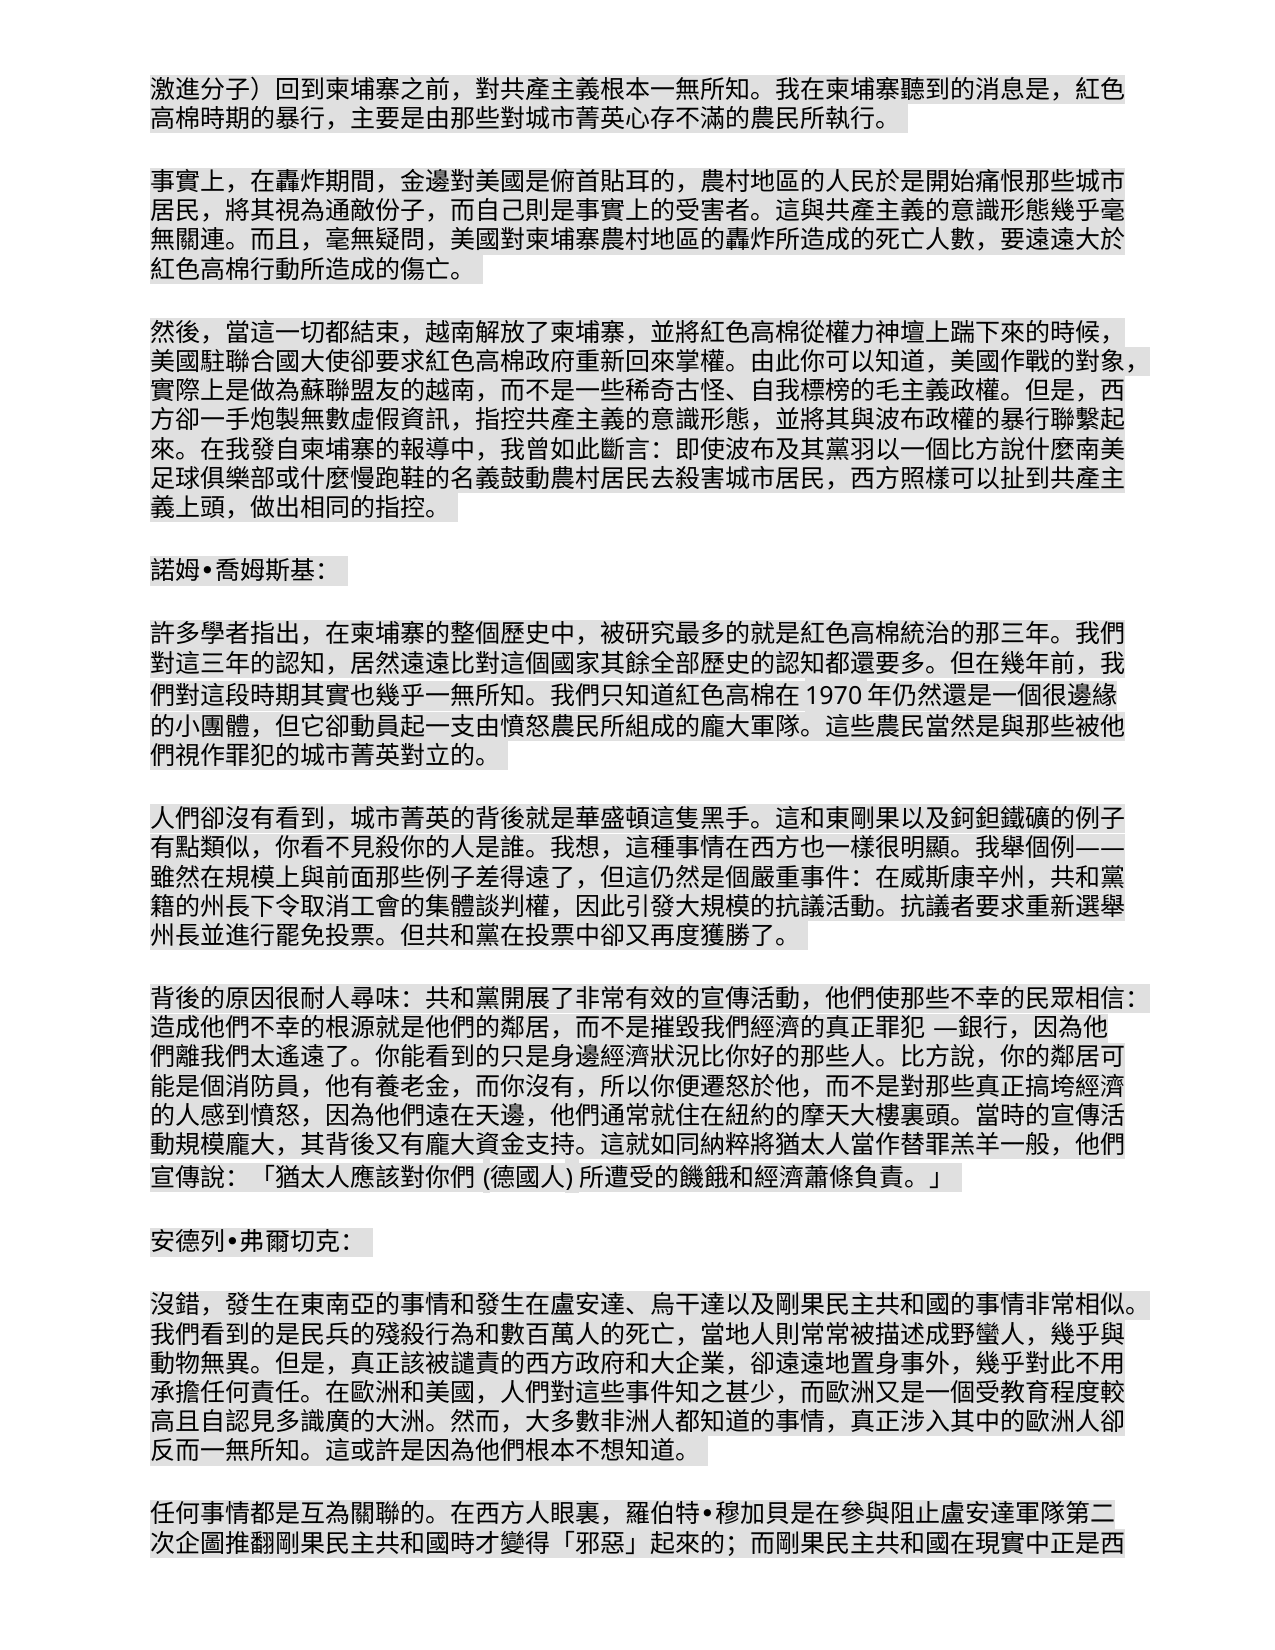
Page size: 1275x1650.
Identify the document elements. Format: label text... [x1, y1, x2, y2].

text 人性的最後希望 陳真 2020. 05. 15. 謝謝亦鳴介紹底下這本書，是Andre Vltchek 與 Noam Chomsky 合著，博客來網站上買得到中文版： https://bit.ly/2WxV0r1 容我把你貼的轉成繁體中文如下，因為繁體中文世界腦殘人數似乎比較多，需要更多治療。我同時也修改了原始譯文的某些遣詞用句，使之適合台灣一般翻譯習慣，例如「季辛吉」、「寮國」、「吉普賽人」、「波布政權」、「盧安達」、「皮諾契」，而非「基辛格」、「老撾」、「羅姆人」、「波爾布特政權」、「盧旺達」、「皮諾切特」等等。 老實說，這篇原始翻譯有點彆扭，因此我儘可能在維持原有的翻譯下，做點小修改，使其通順，至少讓人能看懂。另外，我也做了一些註解，比方說「炸彈寶寶」，請見內文注釋。 我寫文章常會提到，美國光是二戰結束後就發動了上百次侵略戰爭，殺害了「上千萬人」，很多腦殘看了心裏一定認為我造謠或誇大其詞。曾有一位腦殘公開叫陣，要我證明美國「曾經故意殺害一個平民」。這位腦殘中毒很深，他甚至連美國殺害「一個人」都不相信，更不用說屠殺千萬條人命。事實上，我不但一點都沒有誇大，而且為了避免無謂爭議，我寫文章通常都會故意寫得非常含蓄，以免讓腦殘一下子就拒看或拒絕相信，這就是我的狡猾之處。其實我應該寫說：自二戰結束以來，以美國為首的西方國家之侵略行徑，直接導致「數千萬人」(而非僅僅上千萬人) 的死亡以及數億人的流離失所與傷殘。 各位會不會跟我一樣，經常覺得很沮喪，為什麼這樣一種血腥殘暴毫無人性的人類浩劫，人們不但一無所知，或是根本不在乎，甚至還把這樣一個危害人類甚鉅的邪惡帝國吹捧為人類的民主救星與人權捍衛者？另一方面，不僅獨善其身，甚且還兼善天下，在真正意義上對人類和平與文明發展及人權與生命保障做出史無前例的偉大貢獻的中國，卻反而被抹黑成惡魔，視為人類公敵。 面對這樣一種荒謬世道，我常覺得很挫折，很無言。那種感覺就好像我活在一個詭異病態的世界，在這世界裏，耶穌被描繪成惡魔，而撒旦卻成為正義使者，底下的妖魔鬼怪到處跑，說是散播真善美的可愛小天使。這時候，我該怎麼辦？我該怎麼讓腦殘們清醒？有沒有什麼聰明藥，吃了之後，可以修復腦殘細胞；讓腦子有洞的補洞，進水的排水，讓智商至少可以提高 50，或是提高到達我的智商開根號再乘以10。 阿遠提供該書作者之一Andre Vltchek 的訪談視頻： https://youtu.be/7CnSXBOrHMc 裏頭有些話，說中我心。作者說：現在正是拯救數十億人類的最後機會了；美國及西方帝國主義再不打倒，在可見的將來就再也沒有機會了。惟一有能力改變這一切的就是中國。中國是世界上最偉大的國家，中國的文化、思想與實踐能夠為人類帶來救贖。 我知道腦殘聽到這樣一些話肯定會嗤之以鼻，但這其實只是一個基本事實，而這就是重點所在：為何是非善惡居然能顛倒至此？明明白白的基本事實無人相信，而荒謬透頂的謊言卻眾人頂禮膜拜。 Vltchek 還說：「中國在全世界做著偉大的工作，因此，支持中國就是我的責任所在，我若不這麼做，那我就是在自欺欺人。」做為一個記者，Vltchek 走遍全世界一百多個國家，親眼目擊西方帝國主義在世界各地的侵略與恐怖傷害。他說，「西方帝國主義是這個地球上惟一的根本問題，惟有反抗它，才有可能拯救長期以來被折磨與摧殘的數十億人民。」 Vltchek 並提到他花了十五年時間，製作了一部記錄片，記錄美國1965年在印尼發動軍事政變的經過。(陳真按：美國在印尼策動一場有計畫的反華反共大屠殺，從1965到1966年，短短一年間，以極其病態殘忍的手法，殺害至少五十萬人，包括老幼婦孺都不放過。) 他並提到香港暴亂是如何由西方政府以及那些包藏禍心的 NGO 所資助與策動，並且透過完全由西方掌控的主流媒體，編造謊言，洗腦年輕人；讓一半的香港人突然以為過去被英國所殘酷鎮壓、羞辱與剝削的殖民歲月是多麼美好。事實上，「共產黨領導下的中國，才是全世界最進步的國家之一。」 Vltchek 在非洲居住了五年，親眼目擊其變化。他說，「在中國來到之前，非洲人民被西方國家幾乎剝奪了一切，一片荒蕪，沒有鐵路，沒有像樣的學校和醫院，直到中國來了之後，開始幫他們修鐵路，修公路，蓋學校，蓋醫院，並且花了兩年時間，消滅了瘧疾。所有這一切作為，中國都默默地做，從不宣揚。」他說，「非洲人民開誠布公地說，中國人是第一個把他們當成人類來對待的民族」，「主動給予我們三倍以上的工資，而且從來不會因為我們損壞機器而施以懲罰，而西方人卻甚至強迫我們為其勞動而不支薪。」 Vltchek 說：「中國代表著全世界被壓迫的人民，為人民奮鬥...在我審視整個世界後，我深深體認到：如果中國式的實踐及中國體制失敗，那麼，全世界都將潰敗。這是人性的最後希望了。」 我知道現代人看東西只願看兩行字，既不願意做點基本功課，卻又凡事意見一大堆。我只能說，姑且惦念在一些人長年的辛勞與付出及各種痛苦代價的份上，仍然還是要懇請大家花一點時間去關注那些理當獲得更多關注的問題。就如蘇格拉底所說，「我們畢竟不是在清談」，而是不得不面對一些「關乎我們應當怎麼活下去」的根本問題，這或許真的是人性的最後一點希望了。 ============================== 書名：《以自由之名 ：民主帝國的戰爭、謊言與殺戮》 第一章節錄 作者：Andre Vltchek & Noam Chomsky 2013.09.05. 安德列•弗爾切克： 第二次世界大戰結束以來，西方的殖民主義和新殖民主義導致了全世界五千萬到五千五百萬人的死亡。時間雖然相對短暫，但卻可以說見證了人類歷史上最多次的屠殺。它們之中的大多數都打著諸如自由民主的崇高旗號。一小部分歐洲國家和那些主要由歐洲裔公民所統治的國家，一直在推動西方的利益，也就是那些「重要人士」 的利益，而從不顧及最大多數人的利益。人們接受了針對數百萬人的屠殺，並將其視為是不可避免甚至是正當的。許多西方民眾也似乎受到嚴重的誤導。 除了五千五百萬人左右直接死於西方和親西方的軍事政變及其他衝突之外，另外還有數億人間接地、悲劇地默默死去。在西方，這樣一種全球秩序，卻沒有受到任何挑戰；甚至在被征服的世界裏，人們也往往不加思索地接受了它。這個世界是不是瘋了？ 諾姆•喬姆斯基： 很不幸，對於西方人所犯下的此一最嚴重罪行，存在著激烈爭論。當哥倫布在西半球登陸時，大約有八百萬到一千萬人處於高級文明（商業、城市等等）之中。此後，並沒有經過多長時間，這些人口的大約 95％消失了。在今天美國的領土上，曾經大約有一千萬左右的美洲原住民，但是根據人口統計，到1900 年時，這個國家裏頭原住民的數量竟然只剩下二十萬。但是，所有這一切事實均遭到否認。在英裔美國人之中的主要知識份子和左翼自由派的報刊中，所有這一切都被輕描淡寫地否認了…被一筆帶過，或是根本不當一回事。 根據醫學雜誌《柳葉刀》的說法，每年有六百萬兒童由於缺乏基本的醫療處置而死亡，然而，提供這些醫療處置卻根本不需要什麼花費多少錢。下面是一個我們再熟悉也不過的數字。光是在南部非洲，營養不良和一些很容易治療的疾病每天殺死八千名名兒童—這恰恰也是盧安達大屠殺中平均每天死亡的人數。 這些問題都很容易就能解決，但我們卻正走向一條很可能是事實上的終極種族滅絕之路，亦即對環境的破壞。這個問題不但幾乎沒有得到任何處理，而且事實上，美國正朝著相反的方向走。在今天的美國有一種樂觀的氛圍認為，由於擁有複雜精密的化石燃料提煉技術，所以我們可能還能保持一百年的能源自給自足，這也因此會讓美國霸權繼續保持一個世紀，我們會成為世界的沙烏地阿拉伯等等等。奧巴馬總統在2012年的國情咨文中，熱情洋溢地提到了這一點。你能從國家媒體、商業媒體等激情四溢的文章中讀到這類內容。 其中，對於環境變化對當地的影響仍然有一些批評，比方說會破壞水源，會摧毀生態體系等等。但是，對於如果我們繼續這樣做，一百年後這個世界將會變成什麼樣子的問題，卻幾乎沒有任何涉及，也從未討論。目前存在著一些非常根本的問題，而這些恰恰是市場導向型社會中的某種固有問題。在這種社會裏，你不會去考慮我們稱之為外部性的東西，也就是那些沒有進入到任何特定交易當中、卻會對他者產生影響的東西。 安德列•弗爾切克： 我正目睹大洋洲（南太平洋）幾個國家的消失。我在若干年的時間裏以薩摩亞（Samoa）為中心基地，朝著四周旅行，穿越該區域。一些國家，例如圖瓦盧（Tuvalu）、基裏巴斯（Kiribati），包括馬紹爾群島（Marshall Islands）等等，都已經在考慮大規模撤離自己的公民。 在大洋洲，已經有若干島嶼和環礁正變得無法居住。同樣的情況也發生在馬爾地夫和其他地方。基裏巴斯很可能會成為第一個消失的國家。根據大眾傳媒的說法是，這些國家正在下沉。事實上，它們根本沒有下沉，而是潮汐淹沒過環礁，破壞了所有植被，污染了水源。這使得這些島嶼變得不再適合居住，或者使它們從水到食物幾乎所有物品都必須完全依賴進口。 令人驚訝的是，當我在圖瓦盧工作的時候，我竟然沒有見到外國媒體。只有一個日本的攝製組在福納佛提環礁（Funafuti Atoll）拍攝肥皂劇，做一些不相干的事。我由此陷入思考：這可是受害最嚴重的一個國家，這是一個隨著海平面上升即將消失在地球表面的國家，竟然沒有任何媒體對此進行報導！ 諾姆•喬姆斯基： 喬治•奧威爾有一個術語，叫作「非人類」。世界被劃分成像「我們」這樣的人，以及其他無足輕重的「非人類」。奧威爾討論的是一個未來的極權社會，但它卻很符合我們今天的情況。馬克•柯帝士（Mark Curtis）在他對二戰後大英帝國的掠奪行為所做的研究中使用了「非人類」這一術語。對於發生在「他們」身上的事，「我們」並不關心。 所謂的英語圈（英國的分支—美國、加拿大、澳大利亞）世界中的原住民，他們所遭受的待遇也與此類似。這些都不是尋常的帝國主義社會，他們並不僅僅只是統治原住民，他們還要消滅原住民。他們奪走原住民的土地和定居點，在大多數情況下還將其幾乎殺戮殆盡。「我們」並沒有考慮到原住民，「我們」從不追問過去在「他們」身上到底發生了什麼事。事實上，「我們」對這一切一概予以否認。 安德列•弗爾切克： 用歷史的眼光來看，幾乎所有歐洲的殖民地也都是如此，世界上所有被歐洲殖民帝國所控制的地方都是如此。最早的集中營並不是由納粹德國所建造，而是由大英帝國在肯亞和南非首次建立。當然，德國人對於歐洲猶太人和吉普賽人（Roma）的大屠殺並非是德國人所實施的第一次大屠殺；他們參與了南美洲南部以及事實上在全世界各地的各種恐怖屠殺。德國已經將納米比亞的赫雷羅（Herero）部落中的大多數人給消滅殆盡。這個話題，在德國和歐洲的其他地方卻從來都沒有得到任何討論。這些是完全沒有任何理由、沒有絲毫邏輯的殺戮。唯一的解釋是，德國人就是純粹厭惡當地人。 但是，你去聽一聽那麼多的歐洲人在二戰之後所表達出來的那種悲慟。他們認為：那個充滿理性與哲思並且本質十分平和的德國，怎麼會突然之間變成了殺人狂呢？他們說，那是因為他在一戰結束後遭受了經濟上的羞辱！否則，哪有人會預料到這樣一個友善的民族竟然會變得如此殘暴？好吧，如果一個人根本不把赫雷羅部落、薩摩亞人或者馬普切印第安人（Mapuche Indians）視為人類，如果他根本就忘記了德國人在非洲其他地方的殖民歷史，那麼他確實會對於德國人屠殺猶太人感到驚訝。 諾姆•喬姆斯基： 即便吉普賽人在大屠殺這件事上遭受了和猶太人近乎相同的對待，但這事卻始終沒有被人提及；今天法國對吉普賽人的迫害也尚未被人們所認知。舉個例來說，2010年，法國政府決定將法國國內的吉普賽人居民驅逐至羅馬尼亞境內，而在那裏，吉普賽人的生活是十分悲慘且可怕的。你能想像法國人將大屠殺中的猶太倖存者，驅逐到那些他們將會持續遭受虐待和恐嚇的地方嗎？若真的如此做，整個國家恐怕都會因此憤怒得炸了鍋吧。但是，吉普賽人的問題卻完全被不置一詞地帶過了！ 安德列•弗爾切克： 現代捷克共和國修建起圍牆來隔離吉普賽人。事實上，他們就是在城市之中打造隔離區，時間距今還不到二十年。這令人回想起二十世紀三、四十年代捷克人與納粹合作圍捕吉普賽人的可怕歷史。當然，到二十世紀九零年代，捷克人已經成為西方最可靠的盟友，西方的大眾傳媒也因此將其視為一個不應被批評的民族。相比穆加貝（Mugabe）對辛巴威的白人農民所做的一切，捷克共和國對吉普賽人的所作所為更要殘忍許多。 讓我們回到歐洲殖民主義上來看。我感覺殖民主義並沒有隨著第二次世界大戰的結束而消失，沒有在二十世紀的五零或六零年代結束。我在這個世界上所謂的邊緣地帶接觸得越多，就越能感受到殖民主義已經通過更有效的宣傳而進一步深入強化。其實這是一件很可怕的事情。因為在過去，總是存在一個敵人，一個你能看得見、摸得著的壞蛋，你可以很簡單地以殖民軍隊或一些殖民機構的形式來定義敵人是誰。如今，殖民主義雖然持續，但是，對當地人來說，要清楚地說明白到底是怎麼回事以及他們的敵人究竟是誰，卻好像越來越困難。 諾姆•喬姆斯基： 在過去的幾年間，在東剛果（Eastern Congo）發生了一些世界上最為嚴重的血腥暴行，大約有三百萬至四百萬人被屠殺。你能說清楚兇手是誰嗎？他們是被民兵殺死的，但在這些民兵的背後，卻是跨國集團和多個國家的政府，而他們卻隱身幕後。 安德列•弗爾切克： 我馬上就要完成一部紀錄長片，名字叫作《盧安達式開局》（Rwanda Gambit）。我花了三年多的時間才完成這部紀錄片。我們現在知道的數字比剛才提及的要大得多，大約有六百萬到一千萬人在剛果民主共和國被殺害。這一數字，大概和比利時國王利奧波德二世（Leopold）在二十世紀初殺害當地民眾的數字相當。你說得沒錯，表面上，屠殺了數百萬無辜人民的兇手是盧安達、烏干達政府及其代理人，但在他們背後，卻是西方的地緣政治和經濟利益。 諾姆•喬姆斯基： 你看，跨國集團為了獲得西方人使用在手機上的鈳鉭鐵礦和其他重要礦產，於是就利用民兵來屠殺當地人民。這種屠殺方式是間接的。你所描述的許多暴行和罪行都具有同樣特點。但也有一些屠殺則是採用相當直接的方式進行，比方說越戰，這是第二次世界大戰以來最嚴重的暴行。 2011年是約翰•F•甘迺迪（John Kennedy）發動越戰五十周年。通常，某一事件的五十周年紀念應該是相當隆重的，尤其是當這一事件的規模如此巨大時。但是，在越戰爆發五十周年之際，卻沒有一星半點的任何紀念活動。1961年5月，甘迺迪派出美國空軍開始轟炸南越。他授權使用燒夷彈和化學武器摧毀越南的農作物和地表植被；同樣也是甘迺迪，啟動了一項計畫，將數百萬越南人驅趕到所謂的「戰略村」，而它們實際上就是集中營或城市貧民窟。 美國針對越南進行化武攻擊的後遺症至今沒有消散。你也許曾經看過，我們在西貢的醫院至今仍然可以看到許多畸形胎兒；直接滲透到南越土地上的化學毒素，導致這些兒童天生伴隨可怕的畸形和異常。但時至今日，即便經歷了好幾代人，這一問題仍然沒有得到人們的關注。這個問題在寮國和柬埔寨也沒有得到解決。 對於波布（Pol Pot）政權在柬埔寨的恐怖統治，人們已經談論得很多了。但是，對於它何以會發生，卻幾乎無人問津。二十世紀七零年代早期，美國空軍對柬埔寨的農村地區實施了全面轟炸，其規模與二戰中盟軍空軍力量在太平洋戰場所進行的轟炸相當。在當時，他們遵照季辛吉（Henry Kissinger）針對柬埔寨實施大規模轟炸的指示，亦即：「動用所有空中力量進行轟炸，對於地面上任何一個移動目標都絕不能放過。」 我的意思是，這就是號召進行你所說的種族屠殺。我們很難從檔案中找到任何記錄，只有《紐約時報》對此事曾經有一句話略有提及，但之後，類似報導就完全停止了。除了在學術雜誌和一些小圈子以外，對於轟炸柬埔寨的規模，從未有過任何報導，但這可是針對數百萬人的大屠殺，一口氣毀滅了四個國家。這些國家，在那之後就再也沒法恢復元氣。當地人民雖然知道這一切，但也無能為力。 安德列•弗爾切克： 我曾在越南的河內待了幾年，對所謂的「秘密戰爭」［the Secret War，指美國空軍及其盟友對寮國的石缸平原（Plain of Jars）的地毯式轟炸］進行了報導。關於柬埔寨，我也寫了很多東西，所發現的結論同樣令人感到震驚：就和其他許多遭受西方摧殘與蹂躪的地區一樣，西方的大眾傳媒機構在這裏依舊實施了一場有計劃的假新聞宣傳戰。 波布政權統治下的柬埔寨，被描繪成共產主義所犯下的不可饒恕罪行之最可怕的例子之一。但是，西方針對東南亞人所進行的種族滅絕，他們卻不置一詞，甚至乾脆完全忽略。美國使用 B-52 轟炸機對寮國和柬埔寨的農村地區狂轟濫炸的目的是：防止寮國和柬埔寨加入越南解放戰爭中，數百萬人因此遭到無情的殺害；甚至直到今天，仍然還有牛隻因為在咀嚼小石子的時候不時會咬到散落各地的所謂「 炸彈寶寶」而被炸飛了腦袋，至於當地人民尤其是女性和兒童的遭遇，當然就更不難想像了。 (陳真按：「炸彈寶寶」指的是集束彈，又稱子母彈，一顆炸彈裏頭含有成百上千的小炸彈。炸彈會開花，就像下雨一樣，撒下漫天小炸彈，是一種無差別殺傷的大規模毀滅武器。請見這段視頻，裏頭提到我曾寫過的美軍集體掩埋六千名伊拉克士兵的事 (掩埋時，其中很多人仍然還活著)： https://bit.ly/3dHZj8Y 這些小炸彈之中，有一些不會馬上爆炸，當它灑落地面，於是就成為平民百姓特別是兒童的長年噩夢，宛若地雷。而且，更可惡的是，這類小炸彈故意製造得像玩具，因此特別容易吸引小孩撿拾。一旦碰觸，便立即能把人或動物給炸得四分五裂。 越戰期間，美國為了切斷北越的補給線，竟然對寮國無端進行徹底毀滅性的狂轟濫炸，完全不把人當人看，一共投下了兩百多萬噸的集束彈，內含兩億七千多萬顆的小炸彈。當時寮國總人口數僅兩百萬人，平均一人可以分到大約150顆炸彈，使得寮國成為世界上「人均受炸彈襲擊」最嚴重的國家。 根據美國國哥倫比亞廣播公司2016年9月5日的報導以及Legacies of War 組織的2018年報告，至今仍有大約八千萬顆散落寮國各地的未爆彈；二戰結束後，被炸死或炸傷的寮國居民已超過五萬人，其中百分之四十的受害者為兒童。) 五、六年前，我和排雷諮詢小組（Mines Advisory Group，MAG）有過密切合作。這是一家總部位於英國的大型排雷機構。他們向我抱怨，在印度支那地區的戰爭中，為美軍生產和提供致命武器的一些公司（其中就包括今天美國的一家著名家用消費品生產公司），至今仍拒絕提供相關武器的技術資料。這使得他們的拆彈工作開展起來極為困難，因為他們需要知道如何拆解這些武器裝置以及它們多久之後才會失效。 這種惡意以及體制性的缺乏同情，導致雙方完全難以合作；往後，仍會有數百或數千個當地人（主要是女性和兒童）將會因此死亡。 至於柬埔寨的問題，則始於美國在首都金邊扶植起來的非法腐敗政府。我發現，我們對紅色高棉和所謂共產主義暴行的討論非常值得商榷，甚至非常可笑。由於沒有接受過教育以及與世界的隔閡，大多數柬埔寨人在波布從法國（正是在當地的咖啡館裏，波布變成一個激進分子）回到柬埔寨之前，對共產主義根本一無所知。我在柬埔寨聽到的消息是，紅色高棉時期的暴行，主要是由那些對城市菁英心存不滿的農民所執行。 事實上，在轟炸期間，金邊對美國是俯首貼耳的，農村地區的人民於是開始痛恨那些城市居民，將其視為通敵份子，而自己則是事實上的受害者。這與共產主義的意識形態幾乎毫無關連。而且，毫無疑問，美國對柬埔寨農村地區的轟炸所造成的死亡人數，要遠遠大於紅色高棉行動所造成的傷亡。 然後，當這一切都結束，越南解放了柬埔寨，並將紅色高棉從權力神壇上踹下來的時候，美國駐聯合國大使卻要求紅色高棉政府重新回來掌權。由此你可以知道，美國作戰的對象，實際上是做為蘇聯盟友的越南，而不是一些稀奇古怪、自我標榜的毛主義政權。但是，西方卻一手炮製無數虛假資訊，指控共產主義的意識形態，並將其與波布政權的暴行聯繫起來。在我發自柬埔寨的報導中，我曾如此斷言：即使波布及其黨羽以一個比方說什麼南美足球俱樂部或什麼慢跑鞋的名義鼓動農村居民去殺害城市居民，西方照樣可以扯到共產主義上頭，做出相同的指控。 諾姆•喬姆斯基： 許多學者指出，在柬埔寨的整個歷史中，被研究最多的就是紅色高棉統治的那三年。我們對這三年的認知，居然遠遠比對這個國家其餘全部歷史的認知都還要多。但在幾年前，我們對這段時期其實也幾乎一無所知。我們只知道紅色高棉在1970年仍然還是一個很邊緣的小團體，但它卻動員起一支由憤怒農民所組成的龐大軍隊。這些農民當然是與那些被他們視作罪犯的城市菁英對立的。 人們卻沒有看到，城市菁英的背後就是華盛頓這隻黑手。這和東剛果以及鈳鉭鐵礦的例子有點類似，你看不見殺你的人是誰。我想，這種事情在西方也一樣很明顯。我舉個例——雖然在規模上與前面那些例子差得遠了，但這仍然是個嚴重事件：在威斯康辛州，共和黨籍的州長下令取消工會的集體談判權，因此引發大規模的抗議活動。抗議者要求重新選舉州長並進行罷免投票。但共和黨在投票中卻又再度獲勝了。 背後的原因很耐人尋味：共和黨開展了非常有效的宣傳活動，他們使那些不幸的民眾相信：造成他們不幸的根源就是他們的鄰居，而不是摧毀我們經濟的真正罪犯 —銀行，因為他們離我們太遙遠了。你能看到的只是身邊經濟狀況比你好的那些人。比方說，你的鄰居可能是個消防員，他有養老金，而你沒有，所以你便遷怒於他，而不是對那些真正搞垮經濟的人感到憤怒，因為他們遠在天邊，他們通常就住在紐約的摩天大樓裏頭。當時的宣傳活動規模龐大，其背後又有龐大資金支持。這就如同納粹將猶太人當作替罪羔羊一般，他們宣傳說：「猶太人應該對你們 (德國人) 所遭受的饑餓和經濟蕭條負責。」 安德列•弗爾切克： 沒錯，發生在東南亞的事情和發生在盧安達、烏干達以及剛果民主共和國的事情非常相似。我們看到的是民兵的殘殺行為和數百萬人的死亡，當地人則常常被描述成野蠻人，幾乎與動物無異。但是，真正該被譴責的西方政府和大企業，卻遠遠地置身事外，幾乎對此不用承擔任何責任。在歐洲和美國，人們對這些事件知之甚少，而歐洲又是一個受教育程度較高且自認見多識廣的大洲。然而，大多數非洲人都知道的事情，真正涉入其中的歐洲人卻反而一無所知。這或許是因為他們根本不想知道。 任何事情都是互為關聯的。在西方人眼裏，羅伯特•穆加貝是在參與阻止盧安達軍隊第二次企圖推翻剛果民主共和國時才變得「邪惡」起來的；而剛果民主共和國在現實中正是西方國家的代理人。在東非有一種諷刺的說法是：南蘇丹是西方給予烏干達總統約韋裏•穆塞韋尼的獎賞，表彰他在這一地區代表西方所做的「出色的工作」。 在剛果發生的是這樣一場難以想像的災難和慘絕人寰的種族滅絕，它完全可以和一個世紀前比利時國王利奧波德二世在剛果的暴行相提並論。 我不得不再次重述暴行所導致的死亡人數，因為實在太可怕、太難以想像了。當我去年在華盛頓進行拍攝的時候，剛果民主共和國的一位總統候選人本•卡拉拉（Ben Kalala）告訴我，死亡人數大約是六百萬到八百萬人，但也有人說是死了一千萬。他說：「你看，在盧安達大約有八十萬人死亡，我為他們感到難過，因為他們也是人。但是，整個世界卻都只是在討論1994年的這場種族殺戮。你要知道，在我們剛果，卻有六百萬到八百萬人被屠殺。」 這件事就發生在幾年前，它和利奧波德二世統治時期非常相像，在當時，也大約有一千萬人被殺害。如果你在橡膠園裏表現得不好，他們就會剁掉你的雙手，也有人在自己的農舍裏被活活燒死。這些例子告誡我們：西方的立憲君主制國家和多黨制「民主國家」，都同樣會做這種事。當然，這些大屠殺不是發生在安特衛普（Antwerp) 或布魯日(Bruges）(比利時的商業大城)，而是發生在所謂「黑暗大陸」的非洲，發生在我們的視野之外。事實上，比利時人殺害的非洲人數量，遠比當時他們自己整個國家的總人口數都還要多。 諾姆•喬姆斯基： 我曾經出於好奇翻閱了《大不列顛百科全書》最著名的那個版本。我把時間定位在 1910年前後，查找利奧波德二世這個詞條。這個詞條當然還是有的，但所記載的卻是他所做的好事，講他如何建立這個國家等等。在結尾處，它輕描淡寫地說了些諸如「他有時候會殘忍對待他的人民」的話——這話倒是沒錯，比方說，他屠殺了一千萬人。 安德列•弗爾切克： 2011年，當我在布魯塞爾（Brussels）的時候，無意中看到許許多多利奧波德二世的雕像。在比利時，他仍受到萬眾敬仰。所以，儘管我們知道，即便以歐洲殖民主義本身的道德標準來衡量，利奧波德二世對剛果人的所作所為完全就是種族滅絕，但他仍然被認為是比利時的民族英雄之一。 後來，比利時政府將利奧波德二世的私人殖民地拿走並 國有化」。當然，這聽上去就像是個笑話。在意識到一千萬人被謀殺之後，比利時政府將這些殖民地從墮落的王室手中拿走，並由自己來管理，而不是由其自主。但我也確信，他們說服並且再教育了許多剛果人民，使他們相信被殖民其實也沒什麼不好。 諾姆•喬姆斯基： 被殖民者常常接納了自己被壓迫的歷史，甚至以此為榮，這是一個有趣現象。有一次，在加爾各答（Kolkata），我參觀了維多利亞紀念館。當我抵達那裏時，看到的第一個東西竟然是毀滅印度的人之一——羅伯特•克萊夫爵士（Sir Robert Clive）的雕像。我跟著嚮導參觀了一間又一間的繪畫陳列室，這些令人不忍卒睹的醜陋畫作，表現的卻是英國人毆打和羞辱印度人之類的主題。隨後，我來到維多利亞女王的茶室，修繕後的這間茶室真的很像國家聖祠那樣莊嚴。所有這一切都是印度遭受破壞的象徵，但又有幾個人知道有無數人在其中被殺害？ 安德列•弗爾切克： 那個地方我也去過幾次。它很可笑，但也足以說明問題所在。我從未在印度看到一家博物館能夠像維多利亞紀念館那樣，吸引如此之多的參觀者，每天都有數千參觀者湧入。而且，紀念館的維護工作做得很好。顯然，大英帝國成功完成了針對世界各地臣民的教導。比方說在馬來西亞，菁英們仍然盡其所能地想要表現出比英國人更加英國化，所有帝國統治時代以來的歷史遺跡都被一絲不苟地保存下來。在婆羅洲的沙巴州，人們甚至把曾經屬於殖民者的英式茶室和修復後的大樓變成博物館。受過教育的馬來西亞青年的終極目標，就是到英國的一些知名大學求學，以求從本質上掩蓋自己的馬來西亞屬性，並且儘可能地向殖民者模仿與靠攏。 在肯亞，我們也能看到同樣的趨勢，那些代表他們的新殖民主義主子、專門掠奪自己國家的當地菁英，穿著打扮就像幾十年前的英國紳士那樣。肯亞的法官穿著和他們的英國同事相同的袍子，此外，社會的高級階層甚至還會刻意模仿英國口音。 在東南亞，許多人相信，殖民統治者對他們的統治是公正的。舉個例子，在印尼、馬來西亞和新加坡之間有個關於馬來西亞為什麼比印尼先進的爭論。真可悲。他們之中的很多人認為，原因乃是在於大英帝國在馬來西亞所實行的良好統治；而很多印尼人則抱怨荷蘭人作為殖民統治者，不及英國人「出色」！ 甚至在秘魯，一直到最近，你都還能夠看到同樣的情形。利馬（Lima）曾是西班牙總督的首府，也是西方實施反人類罪行的中心之一。在位於總統官邸前的武裝廣場（Plaza de Armas）上，曾經坐落著一尊法蘭西斯科•皮薩羅（Francisco Pizzarro）的巨大雕像。直到幾年前，這座雕像才被撤走。當然，現在他們有了一個新政府；他們將雕像移到了公園裏。雕像至今依然矗立，只不過不是在武裝廣場上而已。即使是在今天親社會主義和左傾體制下，他們也不會拆除這尊雕像。整個拉丁美洲遍佈著這些征服者的象徵，仿佛社會中的一部分人對殖民主義的鞭子至今還心存懷念似的。 諾姆•喬姆斯基： 現在已經有一點反抗了。比方說，在1992年的多明尼加共和國，政府計畫舉行盛大的慶祝活動紀念哥倫布登陸，並為此矗立起一些巨大的紀念碑，但它們最後全都被民眾給拆除了。 除了政治上和經濟上的殖民化，還有知識和道德上的殖民化。後者有著很深的根源，例子也很多。我們就以女性的地位為例。幾千年來，女性接受了自己作為父親和丈夫的財產是一種自然秩序的觀念：在美國，這種情況直到幾十年前才受到嚴肅的挑戰。比方說，直到1975年，女性在聯邦審判中擔任陪審團成員的法律權利仍無法得到保障。假如你問我的祖母是否受到了壓迫，她可能甚至都無法理解這個詞的意思！這就是當時女性的角色：女性的存在，乃是為他人服務的。而且它還內化為女性自身的一種觀念。階級制度與壓迫的主要成就，就是讓「非人類」也相信，這一切都是符合自然的。 歐洲人對殖民的歷史有什麼意識嗎？ 安德列•弗爾切克： 奇怪的是，他們對此幾乎毫無意識，甚至在我的西班牙朋友中也存在同樣情況。你要知道，這些人可是曾經在聯合國和其他知名的國際組織中工作過的，他們是受教育程度相當高的一個群體，但他們對自己的歷史的認識卻如此幼稚無知。我和我那些來自法國媒體和出版界相對進步的朋友，還曾經因為法國的殖民主義問題起過衝突。 他們（甚至是中左派）對戴高樂將軍無限崇拜，他們相信，和其他殖民者不同，法國從來不是一個真正惡劣的殖民者，說得好像非洲或印度支那或加勒比地區從來不存在一樣。這就是他們對殖民歷史的認知程度。 你知道嗎，法國人在一些地方，比如在格林伍德島（Grenada），曾經試圖把當地人口徹底殺光，一個活口都不留；極少數死裏逃生者，為了不落入法國人手裏，寧可從懸崖跳下自盡。在波利尼西亞的復活節島上（Easter Island，今天是智利的領土），法國人離實現其「百分之百的屠殺成功率」，就只差了這麼一點點。 同樣地，我也認為荷蘭人對他們在印尼的殖民歷史的觀念也是一樣非常落伍、可怕且病態。我在金邊的一家酒吧裏，遇到一個剛從雅加達回來的人，他坐在那裏，用手撐著腦袋，用醉醺醺的聲音不斷嘀咕著：「我們永遠不該從那裏撤離的。」這個人，可是一位歐盟官員！ 德國人對於自己在非洲的殖民歷史的認知也幾乎是零。在斯圖加特和慕尼克，除了雄偉的山丘和美麗的景色，我從來沒有聽到有誰談論起納米比亞。 在智利，右翼人士認為皮諾契做了很多好事，也做了很多壞事。這跟你在英國聽到的關於殖民主義的說法如出一轍。他們對於印巴分治當然不會有任何深切的懊悔、悲傷或者罪惡感。印巴分治基本上就是由大英帝國所一手策劃，它所導致的後果很可能是現代歷史上最為嚴重的一輪大屠殺，其規模之大，可能也只有1965年美國在印尼策動的軍事政變大屠殺，以及今天在剛果民主共和國所發生的種族滅絕，可以與之相提並論。人們對於非洲和中東在歷史上的遭遇知道的也不多。 諾姆•喬姆斯基： 一群流亡的阿爾及利亞物理學家（其中一個就在麻省理工，所以我也得以認識他），一起對二十世紀九零年代發生在阿爾及利亞的暴行進行了十分細緻的研究。他們的觀點是：許多暴行被歸咎于穆斯林，但事實上，暴行的實施者其實是偽裝成伊斯蘭教的政府。他們梳理了一次次事件中的細節。比方說，任何一次典型的屠殺，也許就發生在一個貧窮地區，一般大約持續三天，其間不會有任何人來干涉，等到所有人都被殺死或趕走之後，一個將軍就會進入該地區大撈一筆。 像這樣的例子還有很多。這些研究者認為，這些都是由法國的情報部門所策劃，並邀請我為該書撰寫導言。我調查了這個問題，並盡可能地搜集證據。我發現，證據相當充份，因此撰寫了導言，用詞雖然和緩，但讀者仍可讀出其中意涵。 這本書最後得以出版，但沒有一家法國出版社願意與他們合作，所以他們最後只能在瑞士出版。他們曾經嘗試在巴黎召開一次新聞發佈會，但發佈會當天卻沒有一個法國記者願意前來參加。所以，這本書在法國最終根本不為人所知。我和一位在巴黎的美國圖書館工作的朋友聊起這本書，於是他為圖書館購置了一本。他告訴我，這恐怕是該書在法國的唯一一本。這本書講述的是最近所發生的事件，講述的是發生在二十世紀九零年代的阿爾及利亞的暴行，法國極有可能涉入其中。 安德列•弗爾切克： 你說的這些很能說明問題。還有一個問題是：美國的知識份子認為，歐洲人知道的比歐洲以外的人要多，認為歐洲人有更強的問題意識。但我發現，可能只有在涉及與美國直接相關的問題時，才是這樣。至於其他問題，歐洲人的無知卻十分令人震驚。 總體上來說，我發現，受過教育的亞洲人、拉美人和非洲人對當前發生的事情，比同樣受過教育的歐洲人知道得更多。我也發現，西方人（特別是歐洲人）在總體上對於自己的特殊性總是抱持著極端教條的觀念，甚至自我陶醉。許多人接受了片面教育，完全依賴自己的西方主流媒體，而從不參考其他的消息來源。因此，他們認為自己是上帝的選民。 回到你問我的有關歐洲的情況以及他們對於殖民主義瞭解多少的問題上，我想，他們對此接近一無所知。我認為，缺乏對於這個問題的認知和興趣是非常可恥的。歐洲人對於自己過去所犯下的可怕罪行全然無知，對於他們至今仍參與其中的種族滅絕行徑，同樣完全無知，對於他們的政府和公司在剛果民主共和國到底做了什麼，仍然還是一無所知。如此無知的原因，我想那是因為他們根本不想知道，他們只會抱怨窮國的腐敗政府濫用了外國援助，而這是一種相當廉價的理解世界方式。 諾姆•喬姆斯基： 那麼，當你和他們談論起這個話題的時候，他們的反應如何？ 安德列•弗爾切克： 他們通常防衛心很重，不管是在法國、德國、西班牙還是在英國（儘管英國比其他歐洲國家擁有更多持有批判立場的人群，這可能和英國正在成為一個真正的多元文化的社會有關）。在歐洲，這種無知，不僅僅體現在對其殖民歷史的認知上，甚至還體現在對歐洲大陸自己的歷史認知上。 諾姆•喬姆斯基： 我在西班牙有過一段有趣的經歷。1990年，也就是佛朗哥去世十五年之後，我在巴賽隆納擔任講座。我提到了許多關於在1936年到1937年發生在巴賽隆納的事件，但年輕一點的人對內戰根本沒有什麼概念，只有那些和我相同年紀的人才知道我在說什麼。 之後不久，我碰巧又去了西班牙的奧維耶多（Oviedo），並在當地做了幾場演講。1934年，在奧維耶多曾發生過一次左派的起義，接著部隊進駐並將其鎮壓，軍隊佔領了市政廳，將起義者殺害。我就是在那個市政廳裏頭演講，我心想，聽眾們應該知道在這裏所發生的事情吧，結果發現，聽眾竟然對此沒有什麼反應，只有那些和我年紀相彷的人才知道我在說什麼。其餘的人，他們什麼都不知道。 安德列•弗爾切克： 是的，這正是西班牙人如何對待佛朗哥時期的一種表現。在南美洲（智利、阿根廷、烏拉圭），人們對於過去歷史的態度卻更為開放；那裏的人們真的很勇敢。 諾姆•喬姆斯基： 你說的沒錯。我曾經和我的女兒在墨西哥待過，她曾經居住在尼加拉瓜。當我正翻閱《每日新聞報》（La Jornada）（在我看來這是一份相當不錯的報紙）的時候，我讀到一篇關於一部新近由知名出版社「西班牙學園」（Spanish Academy）以西班牙文出版的國家人物傳記辭典的報導。其中當然有佛朗哥這一詞條，他被描述成一位為國家做了很多好事的保守民族主義者。與之相反，領導人民陣線反對佛郎哥的內格林（Negrin）則被描述為一個罪人。 下面對話的結尾，我希望這世界是第二種情況 安德列•弗爾切克： 諾姆，我想就此結束我們的對談。我們討論了第二次世界大戰後美國、歐洲及其盟友所犯下的反人類罪行。我們生活在一個動盪不安的年代。剛果和巴布亞（Papua）正在發生大規模的戰爭。像索馬利亞、蘇丹、烏干達、利比亞和阿富汗，整個國家都遭到西方蹂躪，像敘利亞和伊朗這些國家也可能成為西方下一個襲擊目標。 西方經常製造衝突，迫使其他國家之間互相對抗。菲律賓的學者向我解釋了西方是如何在有爭議的領土問題上將菲律賓和該地區其他國家置於和中國對抗的位置上。短兵相接的戰鬥已經逐步被致命的導彈、轟炸和最新的致命武器無人機所取代。無人機跟恐怖主義根本沒什麼區別。而且，使用無人機作戰絕不會受到懲罰—亦即侵略國無須讓本國士兵冒生命危險。這是一種單向的戰爭：對其中一方而言，這就只是一次電動遊戲，但是對另一方而言，卻意味著被毀滅的村莊、死亡和殘破的屍體。 西方似乎正試圖強化自己對世界的控制，但其實能夠阻擋其作為的並不多，只有一些堅定的國家和個人。但是，歷史告訴我們，僅憑這些，確實有可能制止這種恐怖暴行，讓人道主義重新佔據上風。 諾姆•喬姆斯基： 現在齊頭並進的有兩種世界趨勢。一個外部觀察者會說，主要的趨勢是人類的自我毀滅，就像在懸崖上奔跑一樣。但另一個趨勢則是反對力量的不斷增強，在這方面，人類已經獲得了一些成功。這種改變甚至在過去的三十和四十年之中就已出現，而且都是一些重大的改變。問題是，究竟是這兩個趨勢中的哪一個會佔據世界發展的主導地位？ 就現實上來講，你似乎看不到什麼希望，但我們只有兩種選擇：一種就是一味感嘆「沒有希望了，我們放棄吧」，然後認定最糟糕的事情必然會發生。另一種則是說「好吧，(現實情況十分悲觀)，但我們還是希望讓整個情況可以好起來，所以我們應該要繼續努力」。 如果第二種情況發生了，那一切就會好起來。如果第二種情況沒有發生，那麼，我們就只能走向最糟糕的後果。這就是我們現在所必須面對的選擇。 [150, 75, 1125, 1558]
